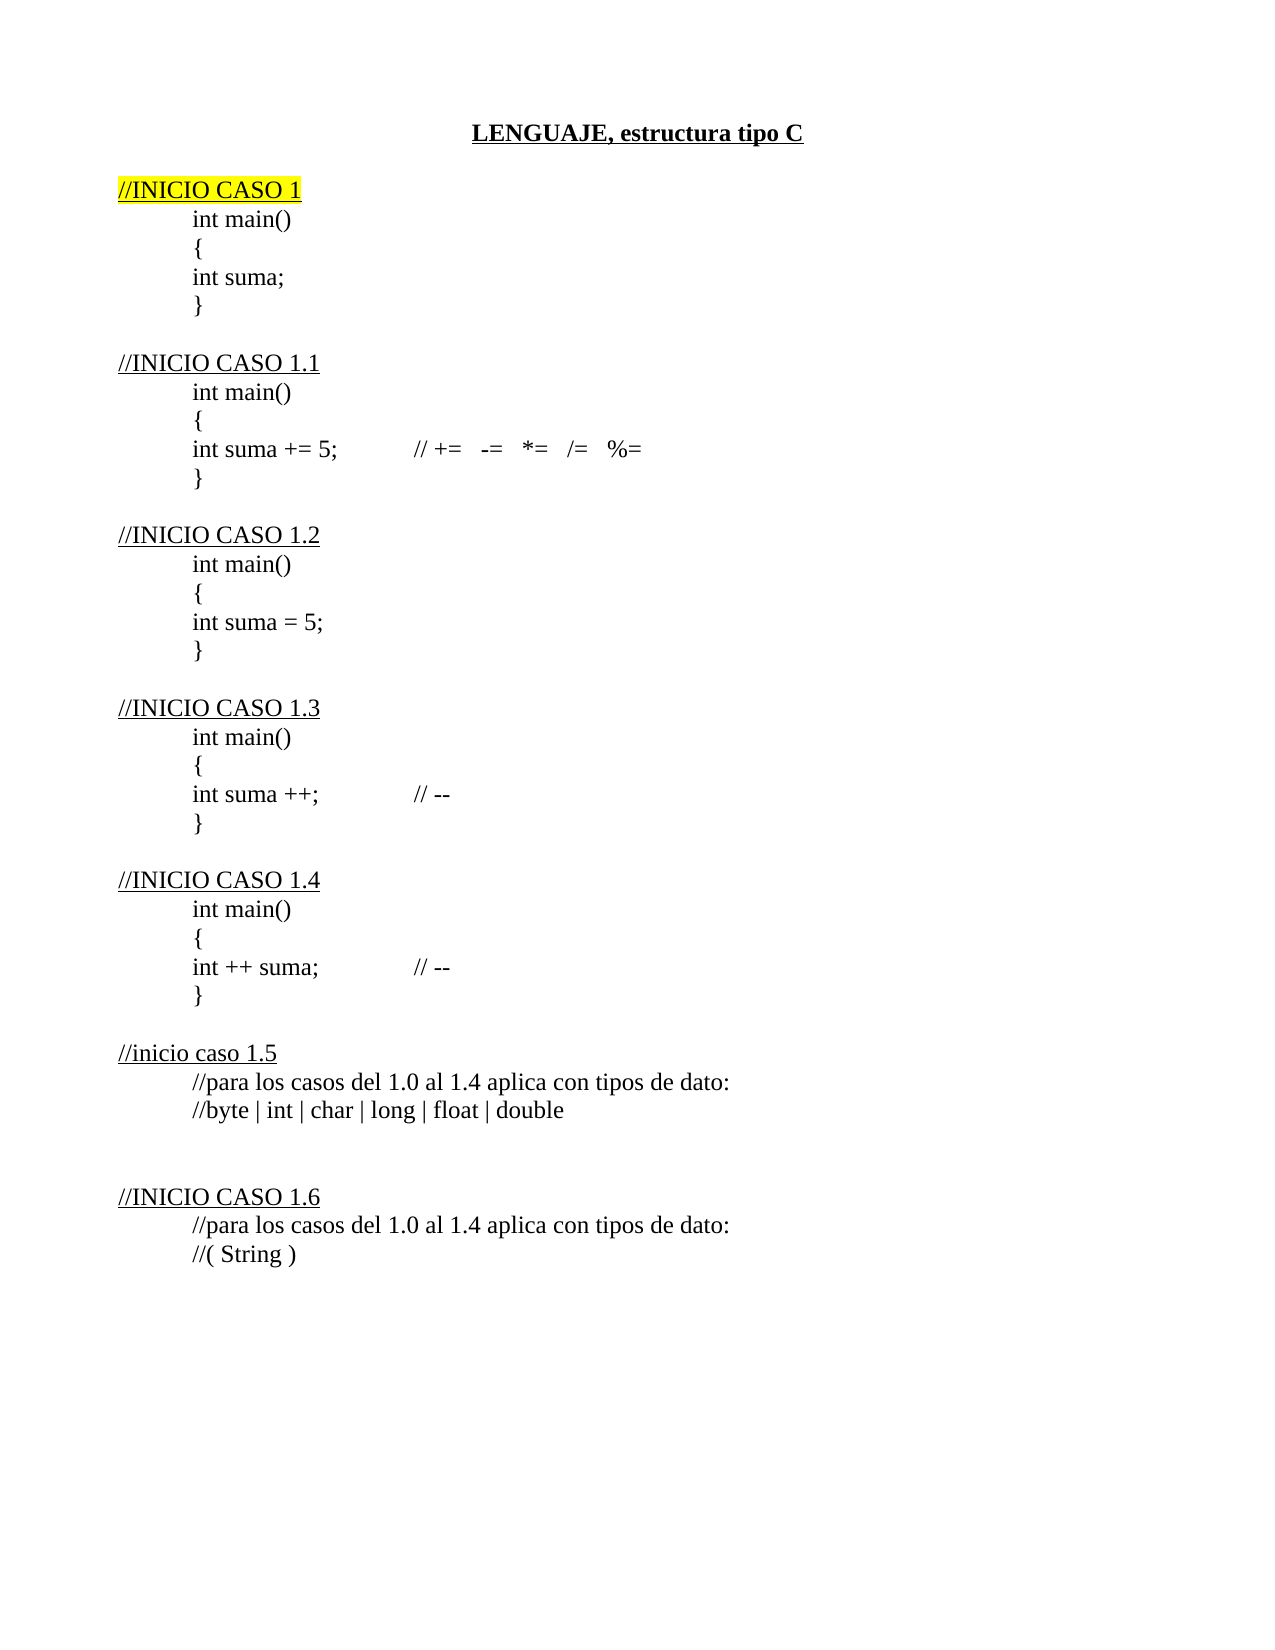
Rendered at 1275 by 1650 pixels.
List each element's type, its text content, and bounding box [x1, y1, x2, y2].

text LENGUAJE, estructura tipo C [118, 118, 1157, 147]
text //INICIO CASO 1.3 [118, 693, 1157, 722]
text int main() [118, 377, 1157, 406]
text //( String ) [118, 1239, 1157, 1268]
text { [118, 578, 1157, 607]
text //INICIO CASO 1.6 [118, 1182, 1157, 1211]
text int suma; [118, 262, 1157, 291]
text } [118, 808, 1157, 837]
text //INICIO CASO 1.4 [118, 866, 1157, 894]
text { [118, 406, 1157, 434]
text { [118, 233, 1157, 262]
text int main() [118, 722, 1157, 751]
text //para los casos del 1.0 al 1.4 aplica con tipos de dato: [118, 1067, 1157, 1096]
text } [118, 636, 1157, 664]
text int main() [118, 549, 1157, 578]
text int suma = 5; [118, 607, 1157, 636]
text } [118, 981, 1157, 1009]
text int ++ suma; // -- [118, 952, 1157, 981]
text int suma ++; // -- [118, 779, 1157, 808]
text } [118, 291, 1157, 319]
text int main() [118, 894, 1157, 923]
text //inicio caso 1.5 [118, 1038, 1157, 1067]
text } [118, 463, 1157, 492]
text //byte | int | char | long | float | double [118, 1096, 1157, 1124]
text { [118, 923, 1157, 952]
text { [118, 751, 1157, 779]
text int main() [118, 204, 1157, 233]
text //INICIO CASO 1 [118, 176, 1157, 204]
text //INICIO CASO 1.2 [118, 521, 1157, 549]
text //para los casos del 1.0 al 1.4 aplica con tipos de dato: [118, 1211, 1157, 1239]
text int suma += 5; // += -= *= /= %= [118, 434, 1157, 463]
text //INICIO CASO 1.1 [118, 348, 1157, 377]
